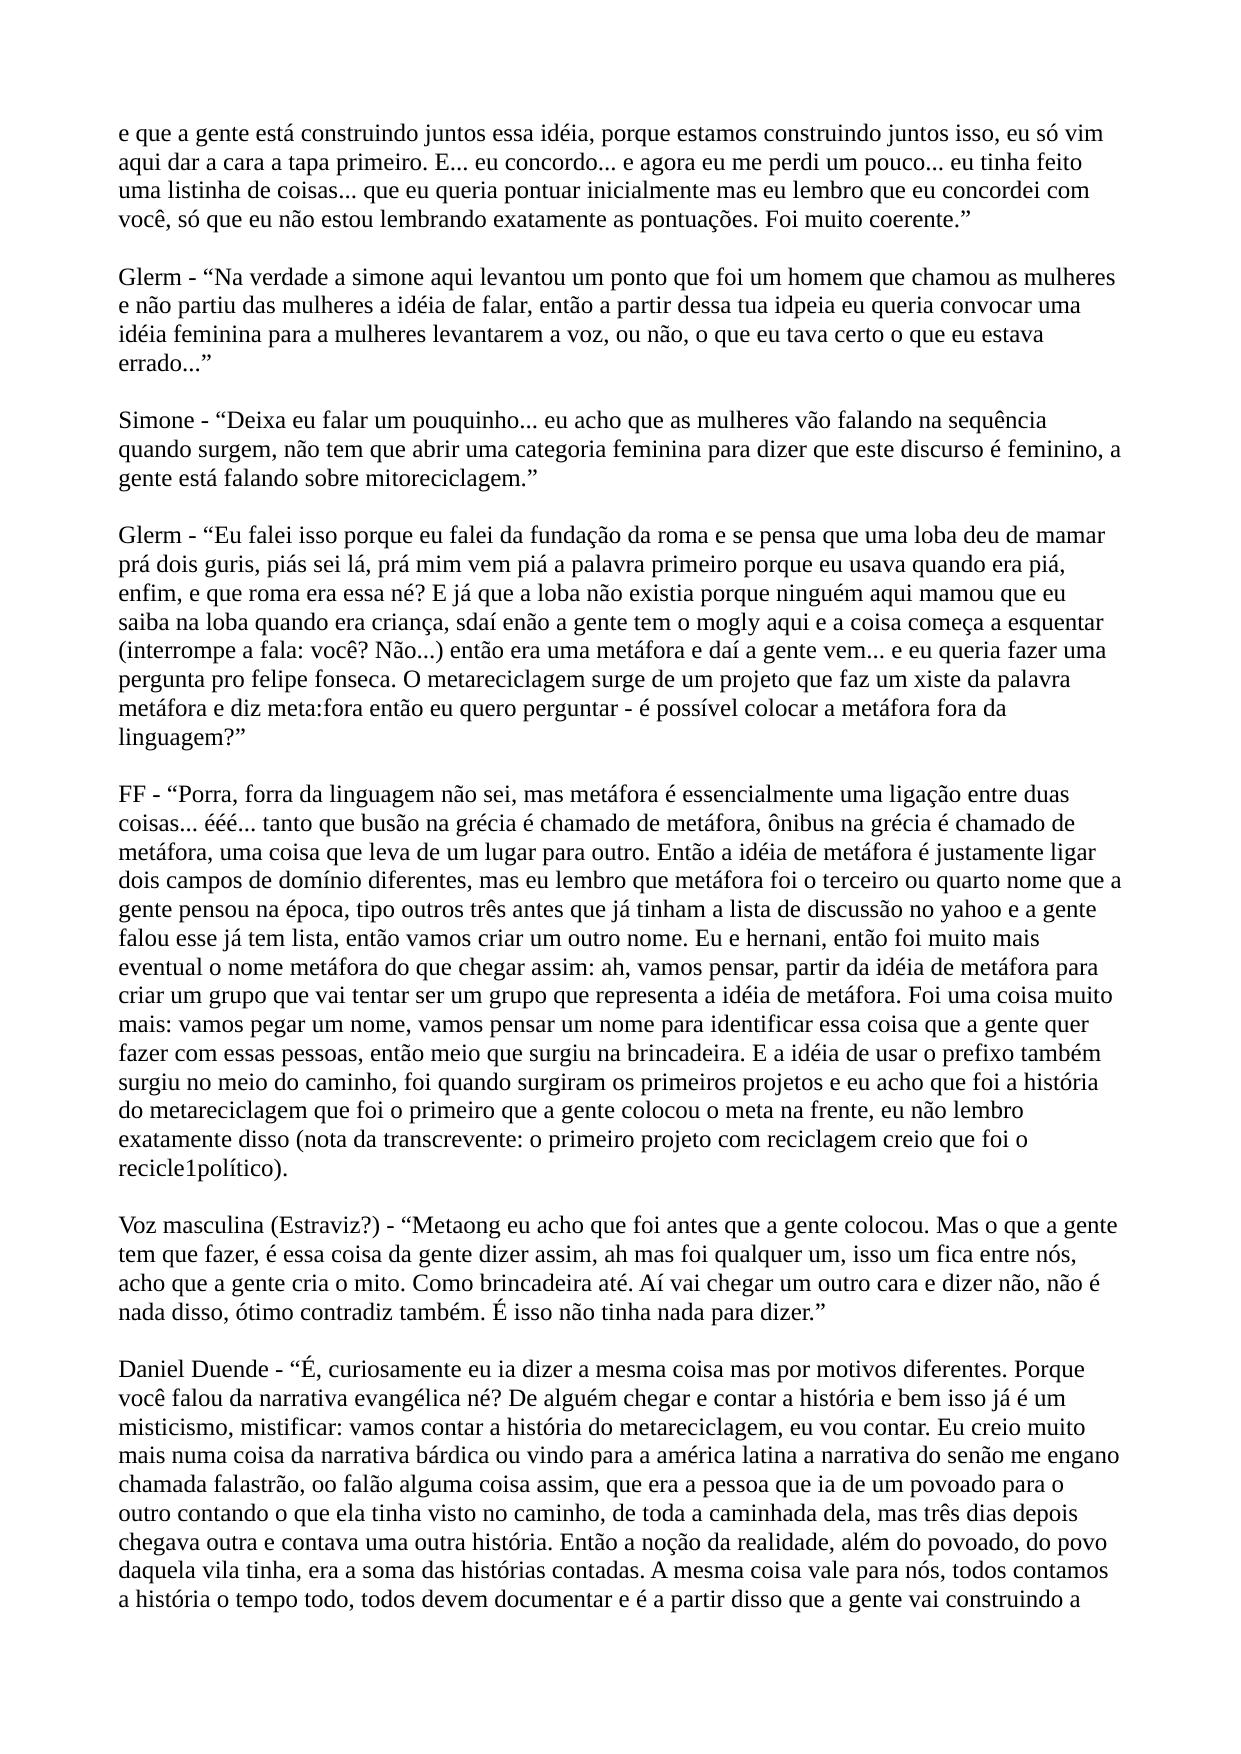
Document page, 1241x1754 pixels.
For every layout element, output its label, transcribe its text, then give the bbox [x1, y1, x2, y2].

text Daniel Duende - “É, curiosamente eu ia dizer a mesma coisa mas por motivos diferentes. Porque você falou da narrativa evangélica né? De alguém chegar e contar a história e bem isso já é um misticismo, mistificar: vamos contar a história do metareciclagem, eu vou contar. Eu creio muito mais numa coisa da narrativa bárdica ou vindo para a américa latina a narrativa do senão me engano chamada falastrão, oo falão alguma coisa assim, que era a pessoa que ia de um povoado para o outro contando o que ela tinha visto no caminho, de toda a caminhada dela, mas três dias depois chegava outra e contava uma outra história. Então a noção da realidade, além do povoado, do povo daquela vila tinha, era a soma das histórias contadas. A mesma coisa vale para nós, todos contamos a história o tempo todo, todos devem documentar e é a partir disso que a gente vai construindo a [118, 1354, 1122, 1613]
text Glerm - “Na verdade a simone aqui levantou um ponto que foi um homem que chamou as mulheres e não partiu das mulheres a idéia de falar, então a partir dessa tua idpeia eu queria convocar uma idéia feminina para a mulheres levantarem a voz, ou não, o que eu tava certo o que eu estava errado...” [118, 262, 1122, 377]
text Simone - “Deixa eu falar um pouquinho... eu acho que as mulheres vão falando na sequência quando surgem, não tem que abrir uma categoria feminina para dizer que este discurso é feminino, a gente está falando sobre mitoreciclagem.” [118, 406, 1122, 492]
text Voz masculina (Estraviz?) - “Metaong eu acho que foi antes que a gente colocou. Mas o que a gente tem que fazer, é essa coisa da gente dizer assim, ah mas foi qualquer um, isso um fica entre nós, acho que a gente cria o mito. Como brincadeira até. Aí vai chegar um outro cara e dizer não, não é nada disso, ótimo contradiz também. É isso não tinha nada para dizer.” [118, 1211, 1122, 1326]
text Glerm - “Eu falei isso porque eu falei da fundação da roma e se pensa que uma loba deu de mamar prá dois guris, piás sei lá, prá mim vem piá a palavra primeiro porque eu usava quando era piá, enfim, e que roma era essa né? E já que a loba não existia porque ninguém aqui mamou que eu saiba na loba quando era criança, sdaí enão a gente tem o mogly aqui e a coisa começa a esquentar (interrompe a fala: você? Não...) então era uma metáfora e daí a gente vem... e eu queria fazer uma pergunta pro felipe fonseca. O metareciclagem surge de um projeto que faz um xiste da palavra metáfora e diz meta:fora então eu quero perguntar - é possível colocar a metáfora fora da linguagem?” [118, 521, 1122, 751]
text e que a gente está construindo juntos essa idéia, porque estamos construindo juntos isso, eu só vim aqui dar a cara a tapa primeiro. E... eu concordo... e agora eu me perdi um pouco... eu tinha feito uma listinha de coisas... que eu queria pontuar inicialmente mas eu lembro que eu concordei com você, só que eu não estou lembrando exatamente as pontuações. Foi muito coerente.” [118, 118, 1122, 233]
text FF - “Porra, forra da linguagem não sei, mas metáfora é essencialmente uma ligação entre duas coisas... ééé... tanto que busão na grécia é chamado de metáfora, ônibus na grécia é chamado de metáfora, uma coisa que leva de um lugar para outro. Então a idéia de metáfora é justamente ligar dois campos de domínio diferentes, mas eu lembro que metáfora foi o terceiro ou quarto nome que a gente pensou na época, tipo outros três antes que já tinham a lista de discussão no yahoo e a gente falou esse já tem lista, então vamos criar um outro nome. Eu e hernani, então foi muito mais eventual o nome metáfora do que chegar assim: ah, vamos pensar, partir da idéia de metáfora para criar um grupo que vai tentar ser um grupo que representa a idéia de metáfora. Foi uma coisa muito mais: vamos pegar um nome, vamos pensar um nome para identificar essa coisa que a gente quer fazer com essas pessoas, então meio que surgiu na brincadeira. E a idéia de usar o prefixo também surgiu no meio do caminho, foi quando surgiram os primeiros projetos e eu acho que foi a história do metareciclagem que foi o primeiro que a gente colocou o meta na frente, eu não lembro exatamente disso (nota da transcrevente: o primeiro projeto com reciclagem creio que foi o recicle1político). [118, 779, 1122, 1182]
